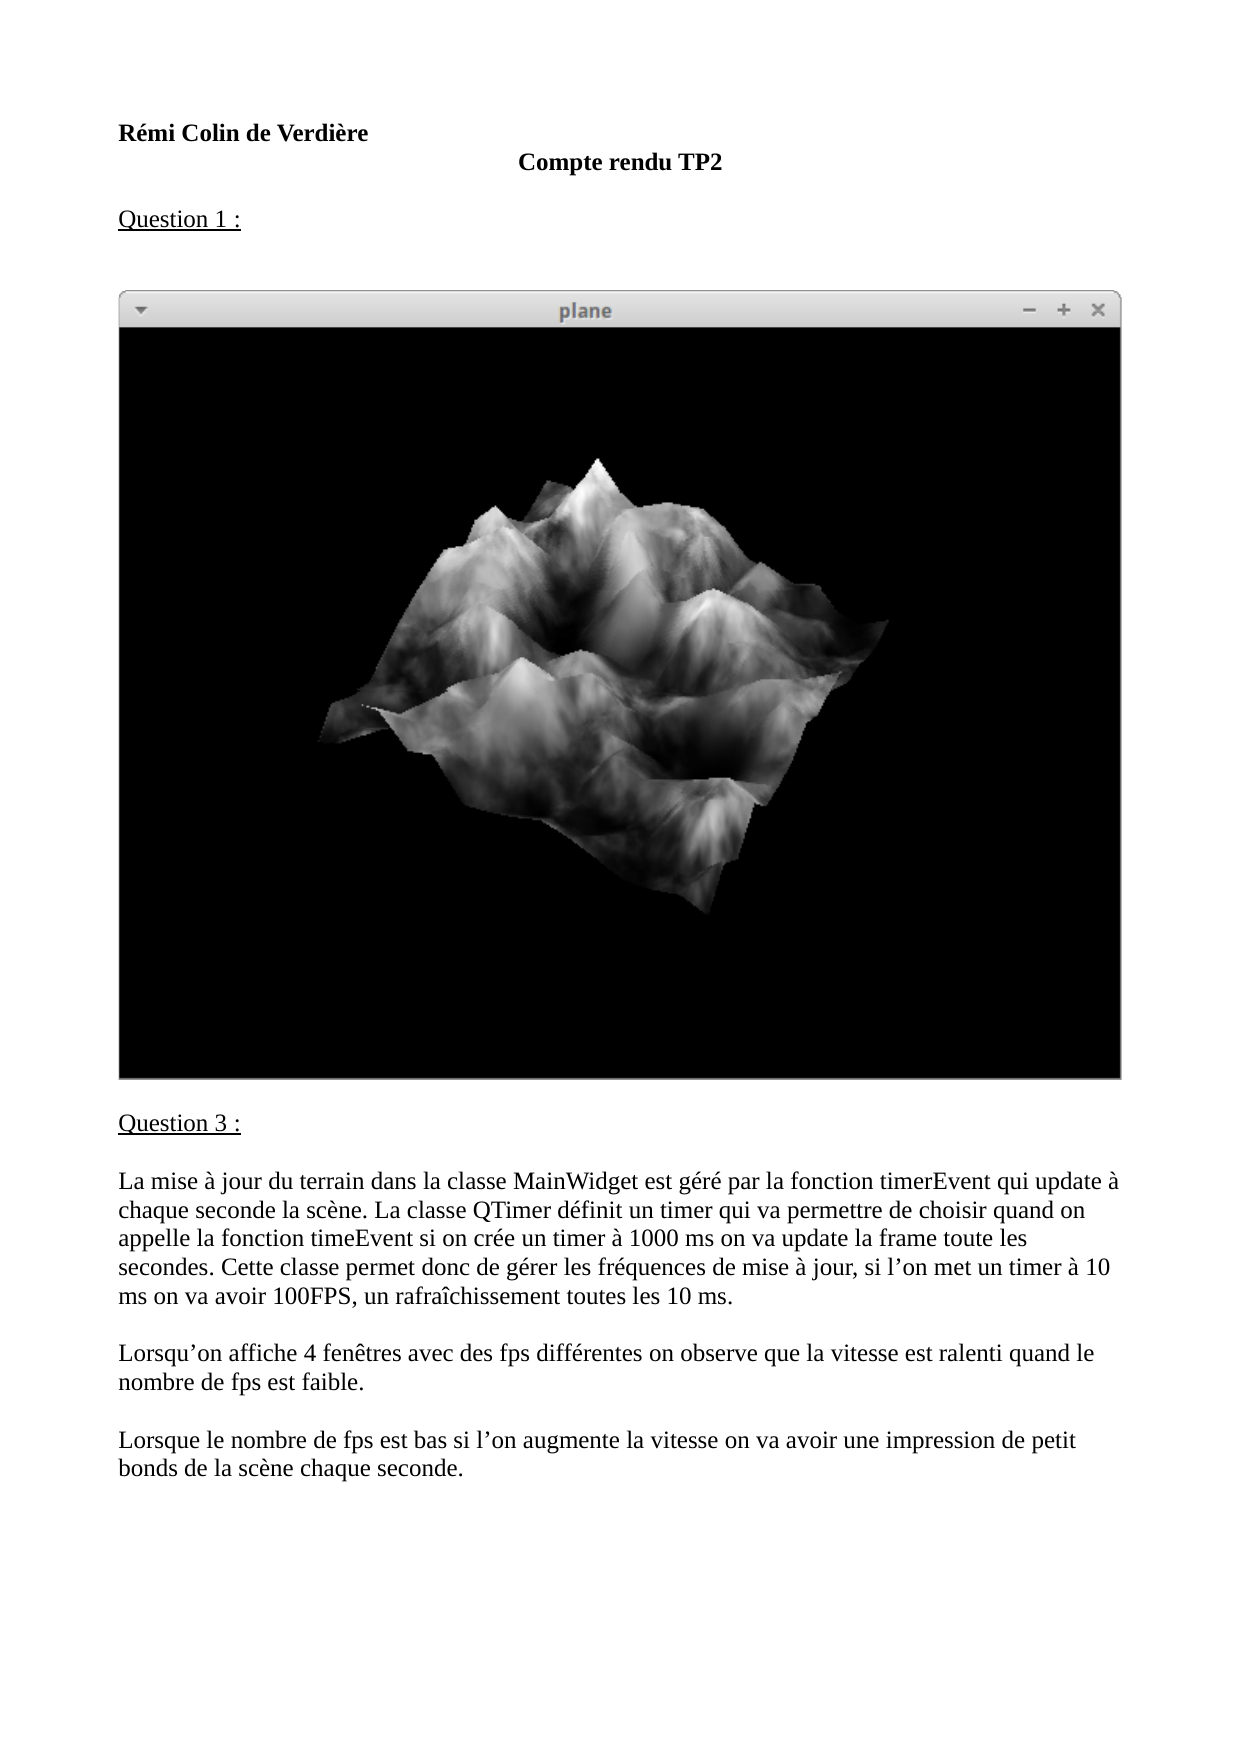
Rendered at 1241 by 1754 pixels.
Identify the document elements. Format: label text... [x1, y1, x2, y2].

picture [118, 290, 1122, 1080]
text Rémi Colin de Verdière [118, 118, 1122, 147]
text Compte rendu TP2 [118, 147, 1122, 176]
text La mise à jour du terrain dans la classe MainWidget est géré par la fonction timerEvent qui update à chaque seconde la scène. La classe QTimer définit un timer qui va permettre de choisir quand on appelle la fonction timeEvent si on crée un timer à 1000 ms on va update la frame toute les secondes. Cette classe permet donc de gérer les fréquences de mise à jour, si l’on met un timer à 10 ms on va avoir 100FPS, un rafraîchissement toutes les 10 ms. [118, 1166, 1122, 1310]
text Lorsqu’on affiche 4 fenêtres avec des fps différentes on observe que la vitesse est ralenti quand le nombre de fps est faible. [118, 1338, 1122, 1396]
text Question 1 : [118, 204, 1122, 233]
text Question 3 : [118, 1108, 1122, 1137]
text Lorsque le nombre de fps est bas si l’on augmente la vitesse on va avoir une impression de petit bonds de la scène chaque seconde. [118, 1425, 1122, 1482]
